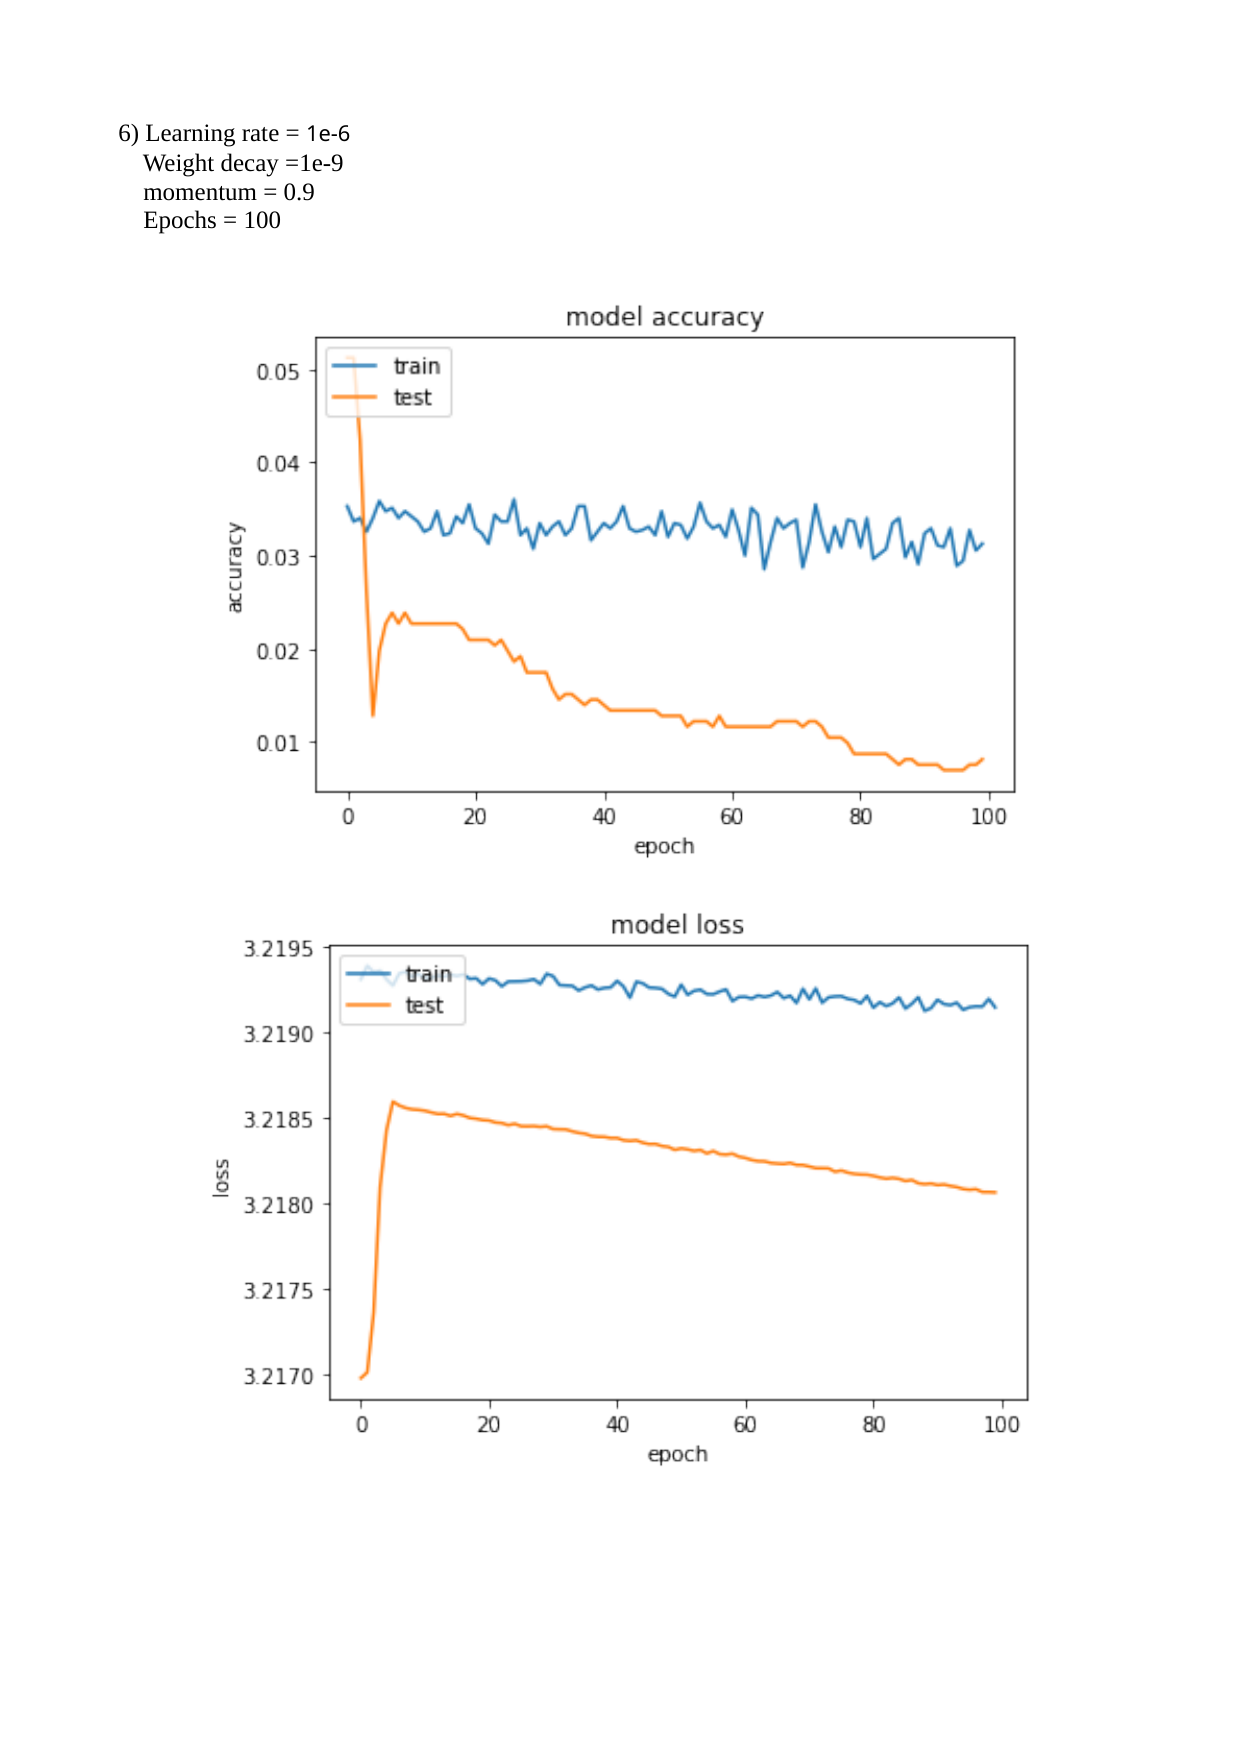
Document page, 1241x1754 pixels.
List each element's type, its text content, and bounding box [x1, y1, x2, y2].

picture [198, 899, 1042, 1479]
text Epochs = 100 [118, 205, 1122, 234]
text Weight decay =1e-9 [118, 148, 1122, 177]
text 6) Learning rate = 1e-6 [118, 118, 1122, 148]
text momentum = 0.9 [118, 177, 1122, 205]
picture [211, 291, 1029, 871]
